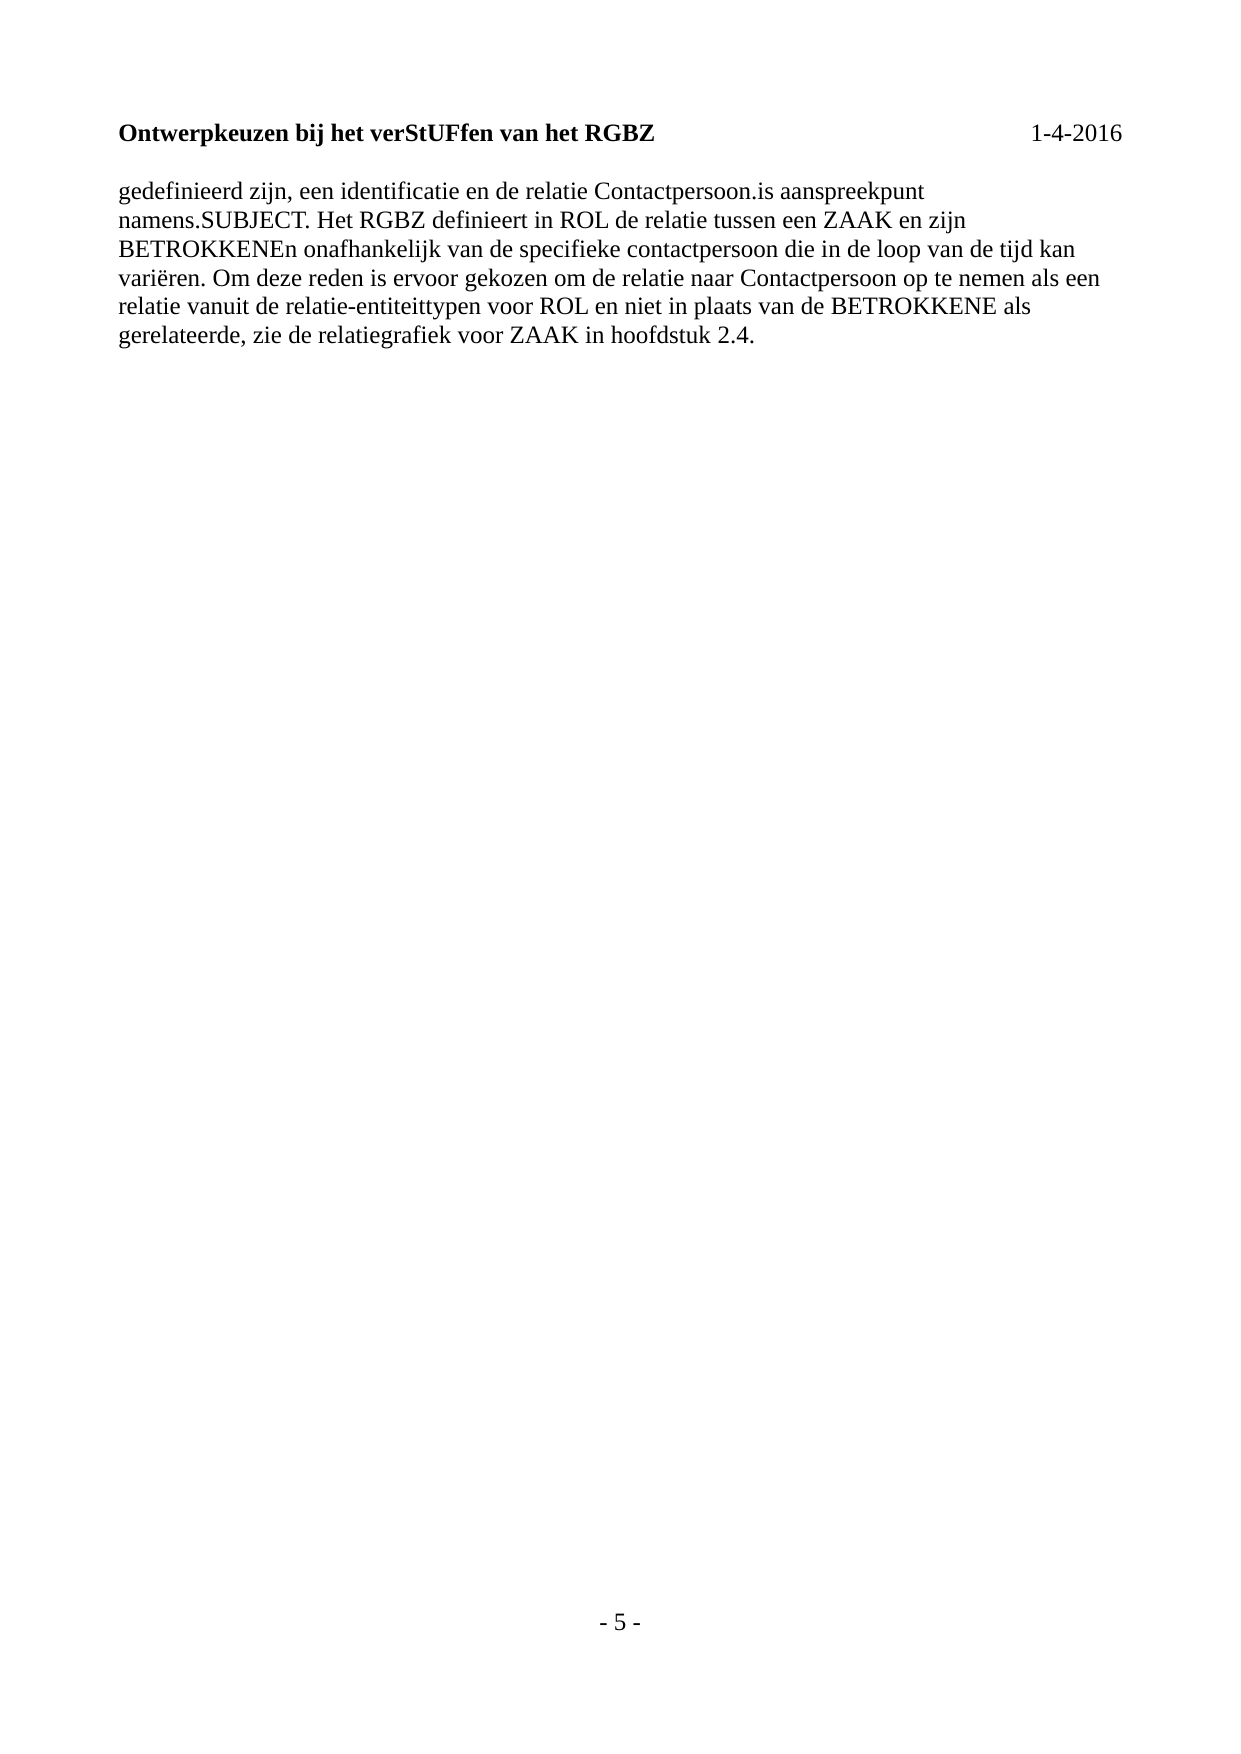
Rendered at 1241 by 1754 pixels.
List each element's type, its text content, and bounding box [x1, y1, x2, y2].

text gedefinieerd zijn, een identificatie en de relatie Contactpersoon.is aanspreekpunt namens.SUBJECT. Het RGBZ definieert in ROL de relatie tussen een ZAAK en zijn BETROKKENEn onafhankelijk van de specifieke contactpersoon die in de loop van de tijd kan variëren. Om deze reden is ervoor gekozen om de relatie naar Contactpersoon op te nemen als een relatie vanuit de relatie-entiteittypen voor ROL en niet in plaats van de BETROKKENE als gerelateerde, zie de relatiegrafiek voor ZAAK in hoofdstuk 2.4. [118, 176, 1122, 349]
